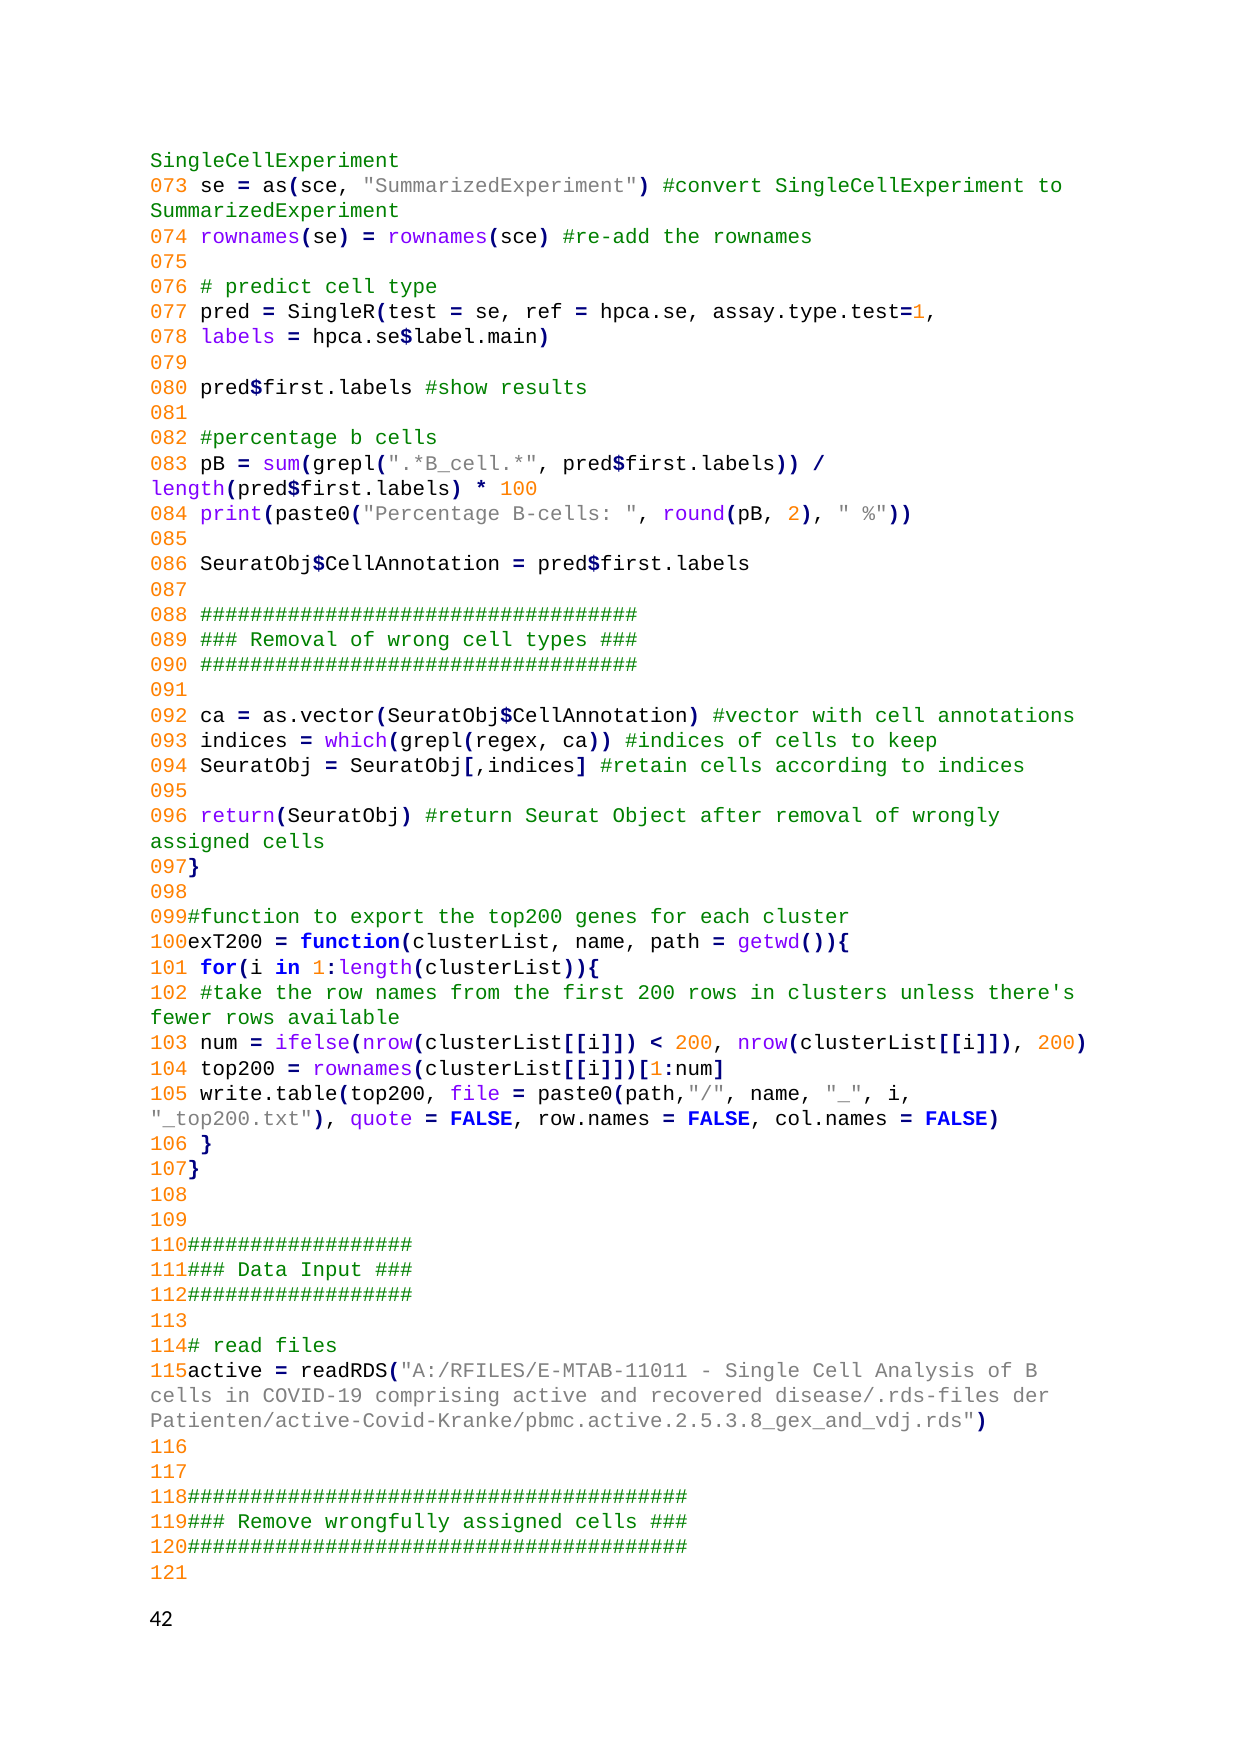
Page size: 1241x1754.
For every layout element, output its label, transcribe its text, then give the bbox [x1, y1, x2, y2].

text SingleCellExperiment 073 se = as(sce, "SummarizedExperiment") #convert SingleCellExperiment to SummarizedExperiment 074 rownames(se) = rownames(sce) #re-add the rownames 075 076 # predict cell type 077 pred = SingleR(test = se, ref = hpca.se, assay.type.test=1, 078 labels = hpca.se$label.main) 079 080 pred$first.labels #show results 081 082 #percentage b cells 083 pB = sum(grepl(".*B_cell.*", pred$first.labels)) / length(pred$first.labels) * 100 084 print(paste0("Percentage B-cells: ", round(pB, 2), " %")) 085 086 SeuratObj$CellAnnotation = pred$first.labels 087 088 ################################### 089 ### Removal of wrong cell types ### 090 ################################### 091 092 ca = as.vector(SeuratObj$CellAnnotation) #vector with cell annotations 093 indices = which(grepl(regex, ca)) #indices of cells to keep 094 SeuratObj = SeuratObj[,indices] #retain cells according to indices 095 096 return(SeuratObj) #return Seurat Object after removal of wrongly assigned cells 097} 098 099#function to export the top200 genes for each cluster 100exT200 = function(clusterList, name, path = getwd()){ 101 for(i in 1:length(clusterList)){ 102 #take the row names from the first 200 rows in clusters unless there's fewer rows available 103 num = ifelse(nrow(clusterList[[i]]) < 200, nrow(clusterList[[i]]), 200) 104 top200 = rownames(clusterList[[i]])[1:num] 105 write.table(top200, file = paste0(path,"/", name, "_", i, "_top200.txt"), quote = FALSE, row.names = FALSE, col.names = FALSE) 106 } 107} 108 109 110################## 111### Data Input ### 112################## 113 114# read files 115active = readRDS("A:/RFILES/E-MTAB-11011 - Single Cell Analysis of B cells in COVID-19 comprising active and recovered disease/.rds-files der Patienten/active-Covid-Kranke/pbmc.active.2.5.3.8_gex_and_vdj.rds") 116 117 118######################################## 119### Remove wrongfully assigned cells ### 120######################################## 121 [150, 150, 1090, 1585]
